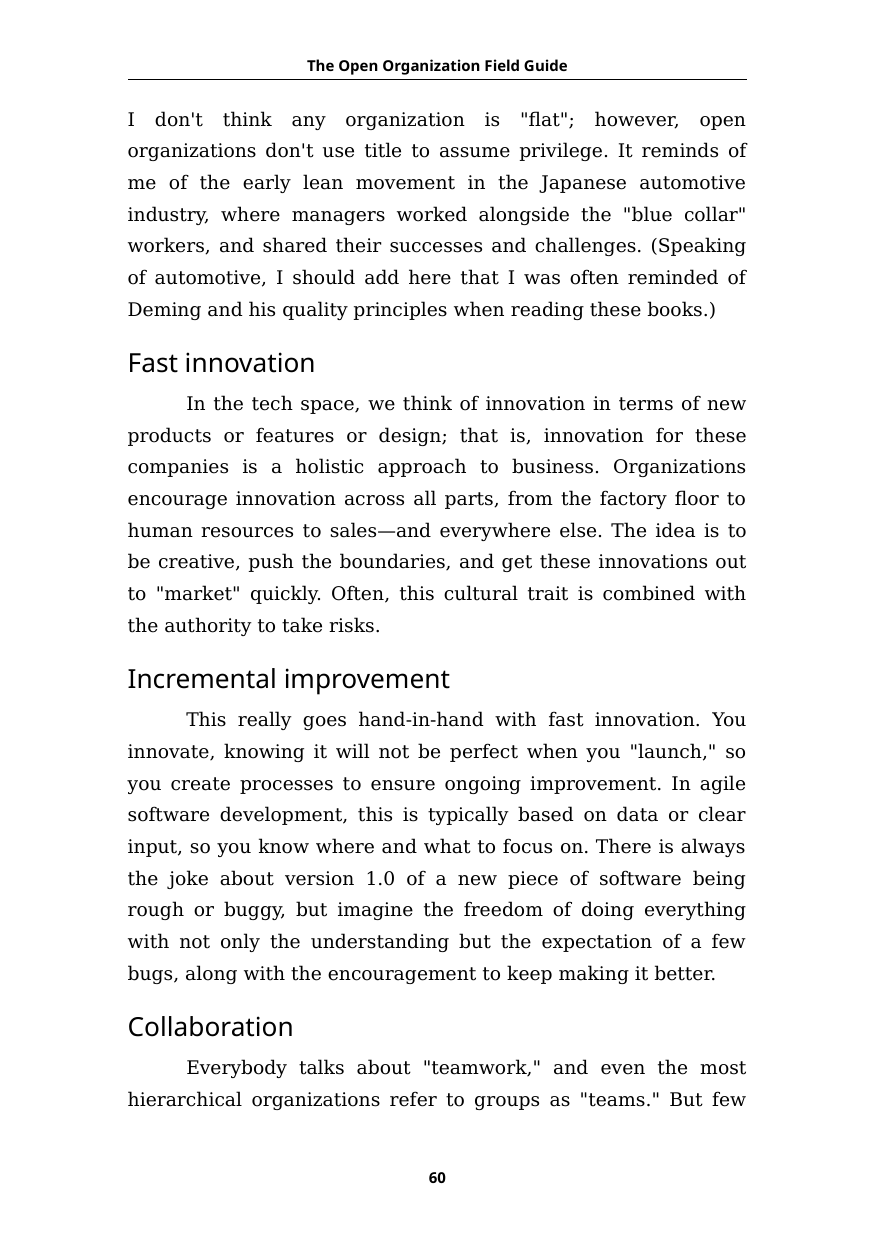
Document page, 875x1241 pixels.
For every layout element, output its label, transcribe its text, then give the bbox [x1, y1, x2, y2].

text Everybody talks about "teamwork," and even the most hierarchical organizations refer to groups as "teams." But few [127, 1057, 747, 1111]
subtitle Fast innovation [127, 345, 747, 381]
subtitle Collaboration [127, 1009, 747, 1044]
text I don't think any organization is "flat"; however, open organizations don't use title to assume privilege. It reminds of me of the early lean movement in the Japanese automotive industry, where managers worked alongside the "blue collar" workers, and shared their successes and challenges. (Speaking of automotive, I should add here that I was often reminded of Deming and his quality principles when reading these books.) [127, 108, 747, 320]
text This really goes hand-in-hand with fast innovation. You innovate, knowing it will not be perfect when you "launch," so you create processes to ensure ongoing improvement. In agile software development, this is typically based on data or clear input, so you know where and what to focus on. There is always the joke about version 1.0 of a new piece of software being rough or buggy, but imagine the freedom of doing everything with not only the understanding but the expectation of a few bugs, along with the encouragement to keep making it better. [127, 709, 747, 984]
text In the tech space, we think of innovation in terms of new products or features or design; that is, innovation for these companies is a holistic approach to business. Organizations encourage innovation across all parts, from the factory floor to human resources to sales—and everywhere else. The idea is to be creative, push the boundaries, and get these innovations out to "market" quickly. Often, this cultural trait is combined with the authority to take risks. [127, 393, 747, 637]
subtitle Incremental improvement [127, 661, 747, 697]
